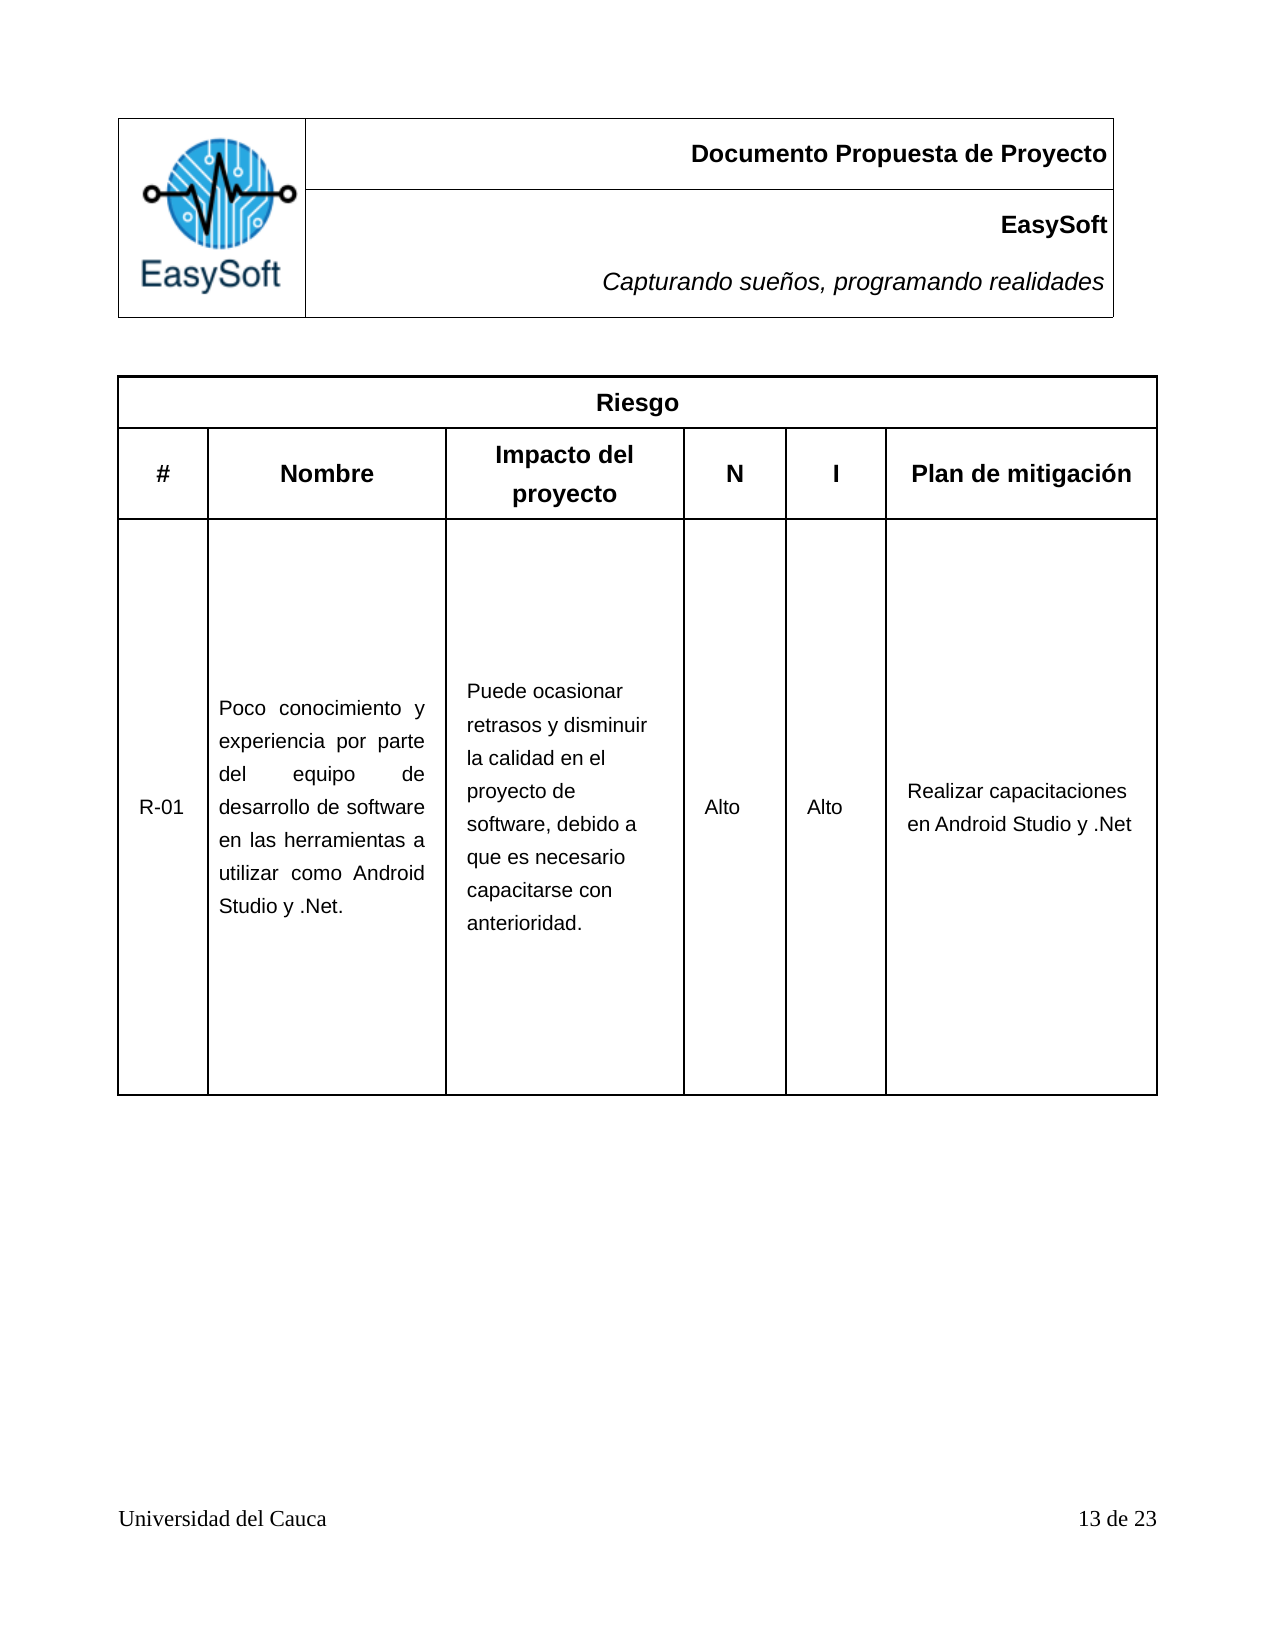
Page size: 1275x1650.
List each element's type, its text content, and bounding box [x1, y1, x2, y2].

table_cell Nombre [209, 429, 445, 518]
table_cell # [119, 429, 207, 518]
table_cell Realizar capacitaciones en Android Studio y .Net [887, 520, 1156, 1093]
picture [123, 124, 300, 312]
table_cell N [685, 429, 785, 518]
table_cell Alto [685, 520, 785, 1093]
table_cell Puede ocasionar retrasos y disminuir la calidad en el proyecto de software, debido a que es necesario capacitarse con anterioridad. [447, 520, 683, 1093]
table_cell R-01 [119, 520, 207, 1093]
table_header Riesgo [119, 378, 1156, 427]
table_cell Plan de mitigación [887, 429, 1156, 518]
table_cell Alto [787, 520, 885, 1093]
table_cell Impacto del proyecto [447, 429, 683, 518]
table_cell Poco conocimiento y experiencia por parte del equipo de desarrollo de software en las herramientas a utilizar como Android Studio y .Net. [209, 520, 445, 1093]
table_cell I [787, 429, 885, 518]
